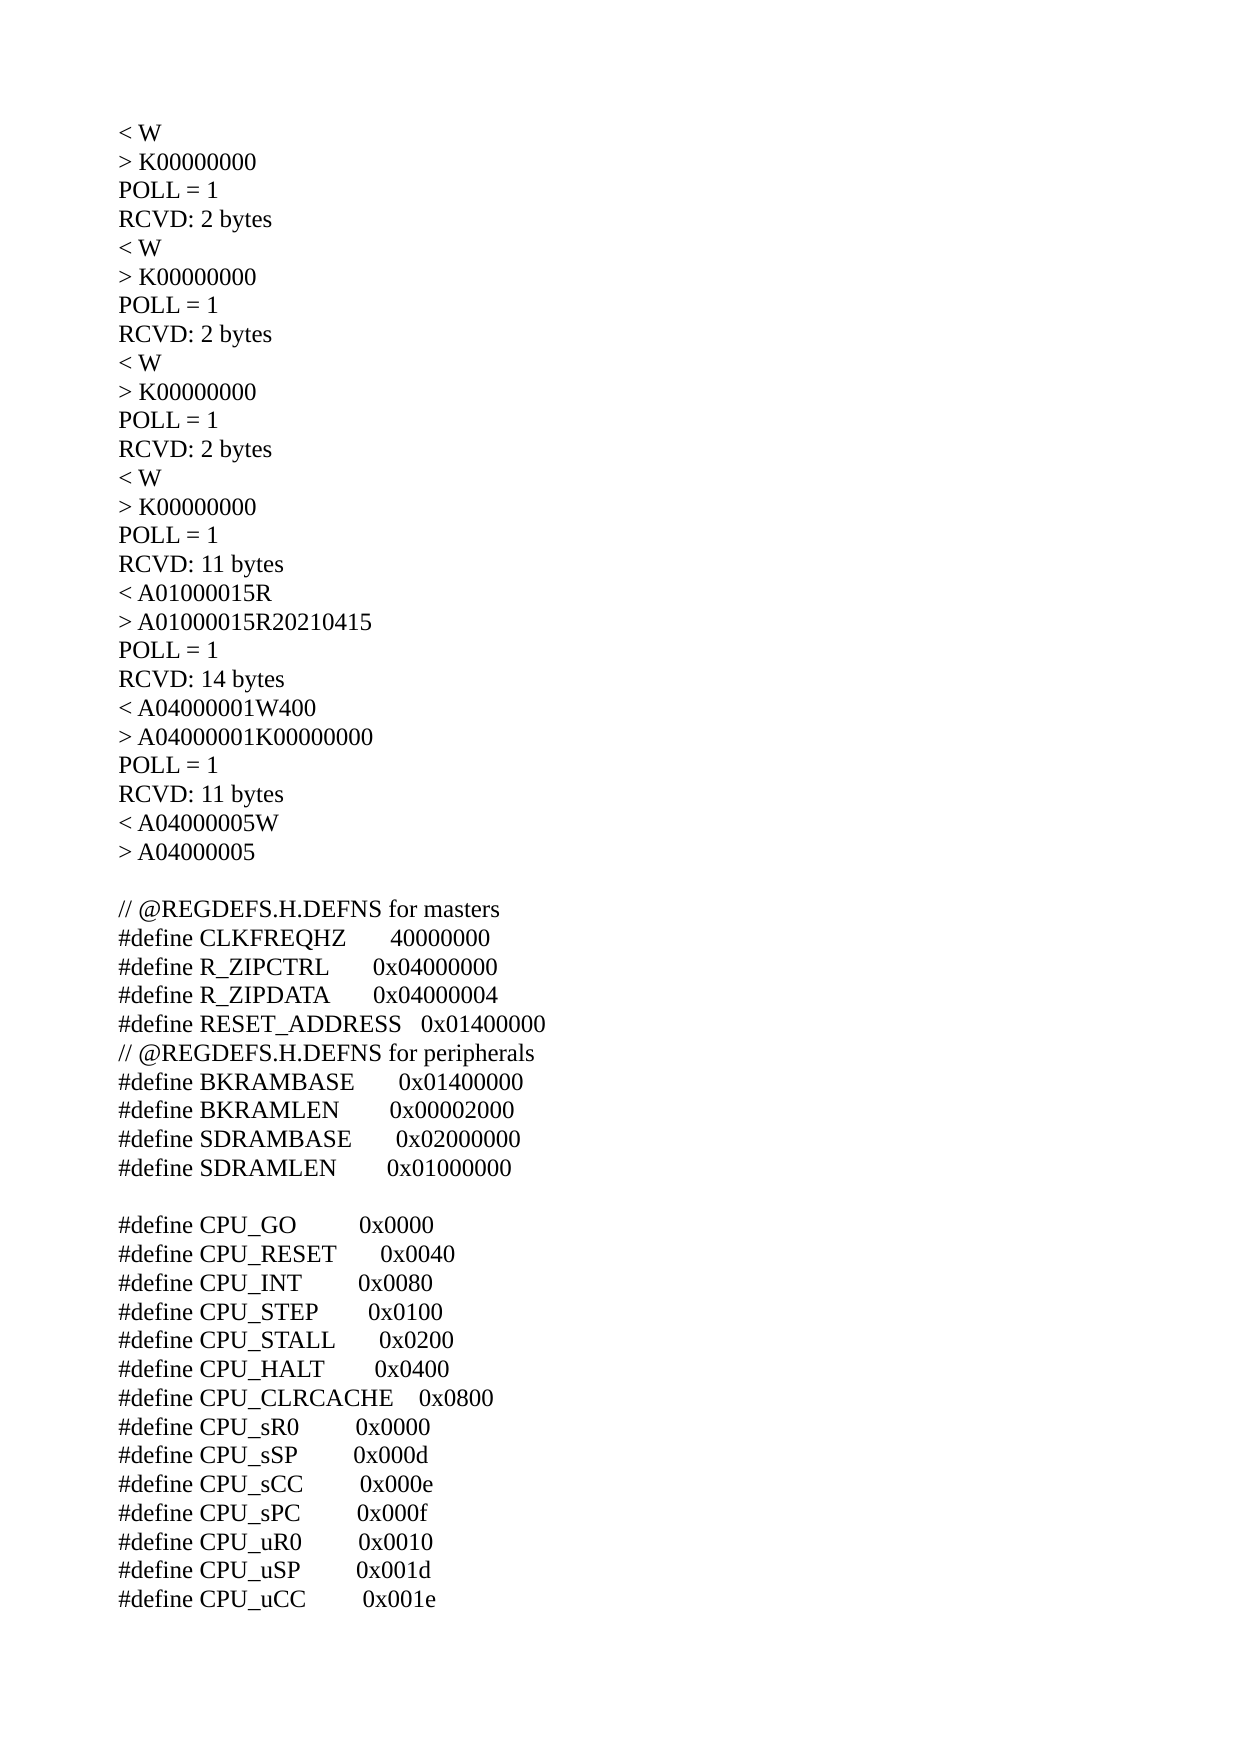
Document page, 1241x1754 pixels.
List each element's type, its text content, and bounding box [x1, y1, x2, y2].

text RCVD: 2 bytes [118, 319, 1122, 348]
text < W [118, 233, 1122, 262]
text #define SDRAMLEN 0x01000000 [118, 1153, 1122, 1182]
text RCVD: 11 bytes [118, 549, 1122, 578]
text > K00000000 [118, 492, 1122, 521]
text #define R_ZIPDATA 0x04000004 [118, 981, 1122, 1009]
text > K00000000 [118, 262, 1122, 291]
text #define BKRAMBASE 0x01400000 [118, 1067, 1122, 1096]
text #define CPU_RESET 0x0040 [118, 1239, 1122, 1268]
text #define CPU_sR0 0x0000 [118, 1412, 1122, 1441]
text #define CPU_HALT 0x0400 [118, 1354, 1122, 1383]
text #define R_ZIPCTRL 0x04000000 [118, 952, 1122, 981]
text #define CPU_sCC 0x000e [118, 1469, 1122, 1498]
text #define CPU_sPC 0x000f [118, 1498, 1122, 1527]
text > K00000000 [118, 377, 1122, 406]
text POLL = 1 [118, 291, 1122, 319]
text // @REGDEFS.H.DEFNS for masters [118, 894, 1122, 923]
text > A04000001K00000000 [118, 722, 1122, 751]
text #define RESET_ADDRESS 0x01400000 [118, 1009, 1122, 1038]
text // @REGDEFS.H.DEFNS for peripherals [118, 1038, 1122, 1067]
text RCVD: 11 bytes [118, 779, 1122, 808]
text #define BKRAMLEN 0x00002000 [118, 1096, 1122, 1124]
text #define CPU_STEP 0x0100 [118, 1297, 1122, 1326]
text #define CPU_CLRCACHE 0x0800 [118, 1383, 1122, 1412]
text #define CPU_uR0 0x0010 [118, 1527, 1122, 1556]
text < W [118, 118, 1122, 147]
text > A04000005 [118, 837, 1122, 866]
text RCVD: 14 bytes [118, 664, 1122, 693]
text > K00000000 [118, 147, 1122, 176]
text < A04000005W [118, 808, 1122, 837]
text #define SDRAMBASE 0x02000000 [118, 1124, 1122, 1153]
text < W [118, 348, 1122, 377]
text RCVD: 2 bytes [118, 204, 1122, 233]
text #define CLKFREQHZ 40000000 [118, 923, 1122, 952]
text POLL = 1 [118, 521, 1122, 549]
text < A04000001W400 [118, 693, 1122, 722]
text POLL = 1 [118, 406, 1122, 434]
text #define CPU_sSP 0x000d [118, 1441, 1122, 1469]
text < A01000015R [118, 578, 1122, 607]
text #define CPU_GO 0x0000 [118, 1211, 1122, 1239]
text > A01000015R20210415 [118, 607, 1122, 636]
text RCVD: 2 bytes [118, 434, 1122, 463]
text < W [118, 463, 1122, 492]
text #define CPU_STALL 0x0200 [118, 1326, 1122, 1354]
text #define CPU_INT 0x0080 [118, 1268, 1122, 1297]
text POLL = 1 [118, 751, 1122, 779]
text #define CPU_uSP 0x001d [118, 1556, 1122, 1584]
text POLL = 1 [118, 636, 1122, 664]
text POLL = 1 [118, 176, 1122, 204]
text #define CPU_uCC 0x001e [118, 1584, 1122, 1613]
